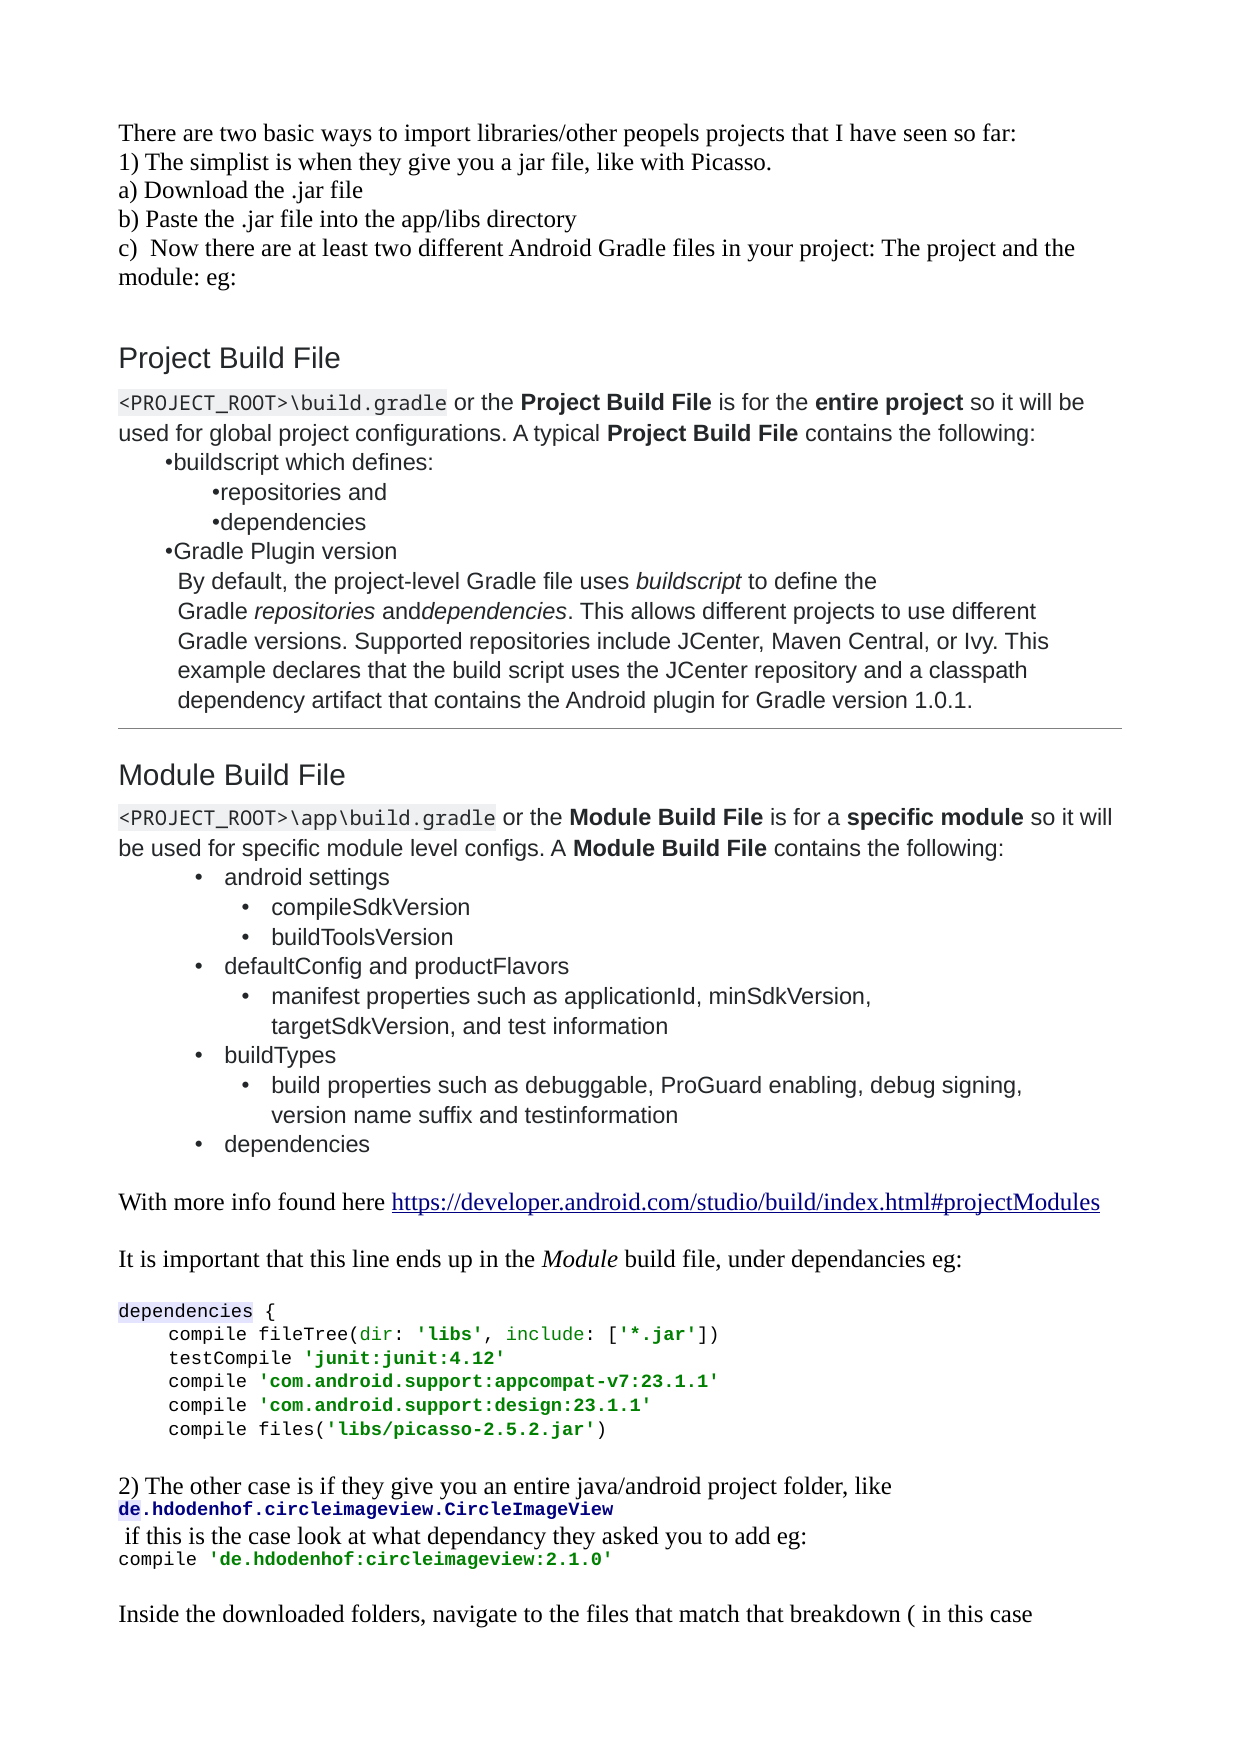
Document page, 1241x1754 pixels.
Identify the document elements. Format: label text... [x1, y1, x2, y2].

list repositories and [118, 476, 1122, 506]
list buildTypes [194, 1039, 1063, 1069]
list buildscript which defines: [118, 446, 1122, 476]
list compileSdkVersion [241, 891, 1063, 921]
text a) Download the .jar file [118, 176, 1122, 204]
text Inside the downloaded folders, navigate to the files that match that breakdown ( in this case [118, 1599, 1122, 1628]
list dependencies [194, 1128, 1063, 1158]
text It is important that this line ends up in the Module build file, under dependancies eg: [118, 1244, 1122, 1273]
text compile fileTree(dir: 'libs', include: ['*.jar']) [118, 1323, 1122, 1347]
list dependencies [118, 506, 1122, 535]
text compile 'com.android.support:design:23.1.1' [118, 1394, 1122, 1418]
text b) Paste the .jar file into the app/libs directory [118, 204, 1122, 233]
subtitle Module Build File [118, 757, 1122, 792]
list android settings [194, 861, 1063, 891]
text testCompile 'junit:junit:4.12' [118, 1347, 1122, 1370]
text <PROJECT_ROOT>\app\build.gradle or the Module Build File is for a specific module so it will be used for specific module level configs. A Module Build File contains the following: [118, 802, 1122, 861]
list Gradle Plugin version [118, 535, 1122, 565]
text c) Now there are at least two different Android Gradle files in your project: The project and the module: eg: [118, 233, 1122, 291]
list buildToolsVersion [241, 921, 1063, 950]
list manifest properties such as applicationId, minSdkVersion, targetSdkVersion, and test information [241, 980, 1063, 1039]
text compile files('libs/picasso-2.5.2.jar') [118, 1418, 1122, 1441]
text compile 'com.android.support:appcompat-v7:23.1.1' [118, 1370, 1122, 1394]
text With more info found here https://developer.android.com/studio/build/index.html#projectModules [118, 1187, 1122, 1216]
subtitle Project Build File [118, 340, 1122, 374]
text dependencies { [118, 1302, 1122, 1323]
text <PROJECT_ROOT>\build.gradle or the Project Build File is for the entire project so it will be used for global project configurations. A typical Project Build File contains the following: [118, 387, 1122, 446]
text compile 'de.hdodenhof:circleimageview:2.1.0' [118, 1549, 1122, 1571]
text 1) The simplist is when they give you a jar file, like with Picasso. [118, 147, 1122, 176]
text if this is the case look at what dependancy they asked you to add eg: [118, 1521, 1122, 1549]
text 2) The other case is if they give you an entire java/android project folder, like de.hdodenhof.circleimageview.CircleImageView [118, 1471, 1122, 1521]
text There are two basic ways to import libraries/other peopels projects that I have seen so far: [118, 118, 1122, 147]
text By default, the project-level Gradle file uses buildscript to define the Gradle repositories anddependencies. This allows different projects to use different Gradle versions. Supported repositories include JCenter, Maven Central, or Ivy. This example declares that the build script uses the JCenter repository and a classpath dependency artifact that contains the Android plugin for Gradle version 1.0.1. [177, 565, 1063, 713]
list defaultConfig and productFlavors [194, 950, 1063, 980]
list build properties such as debuggable, ProGuard enabling, debug signing, version name suffix and testinformation [241, 1069, 1063, 1128]
